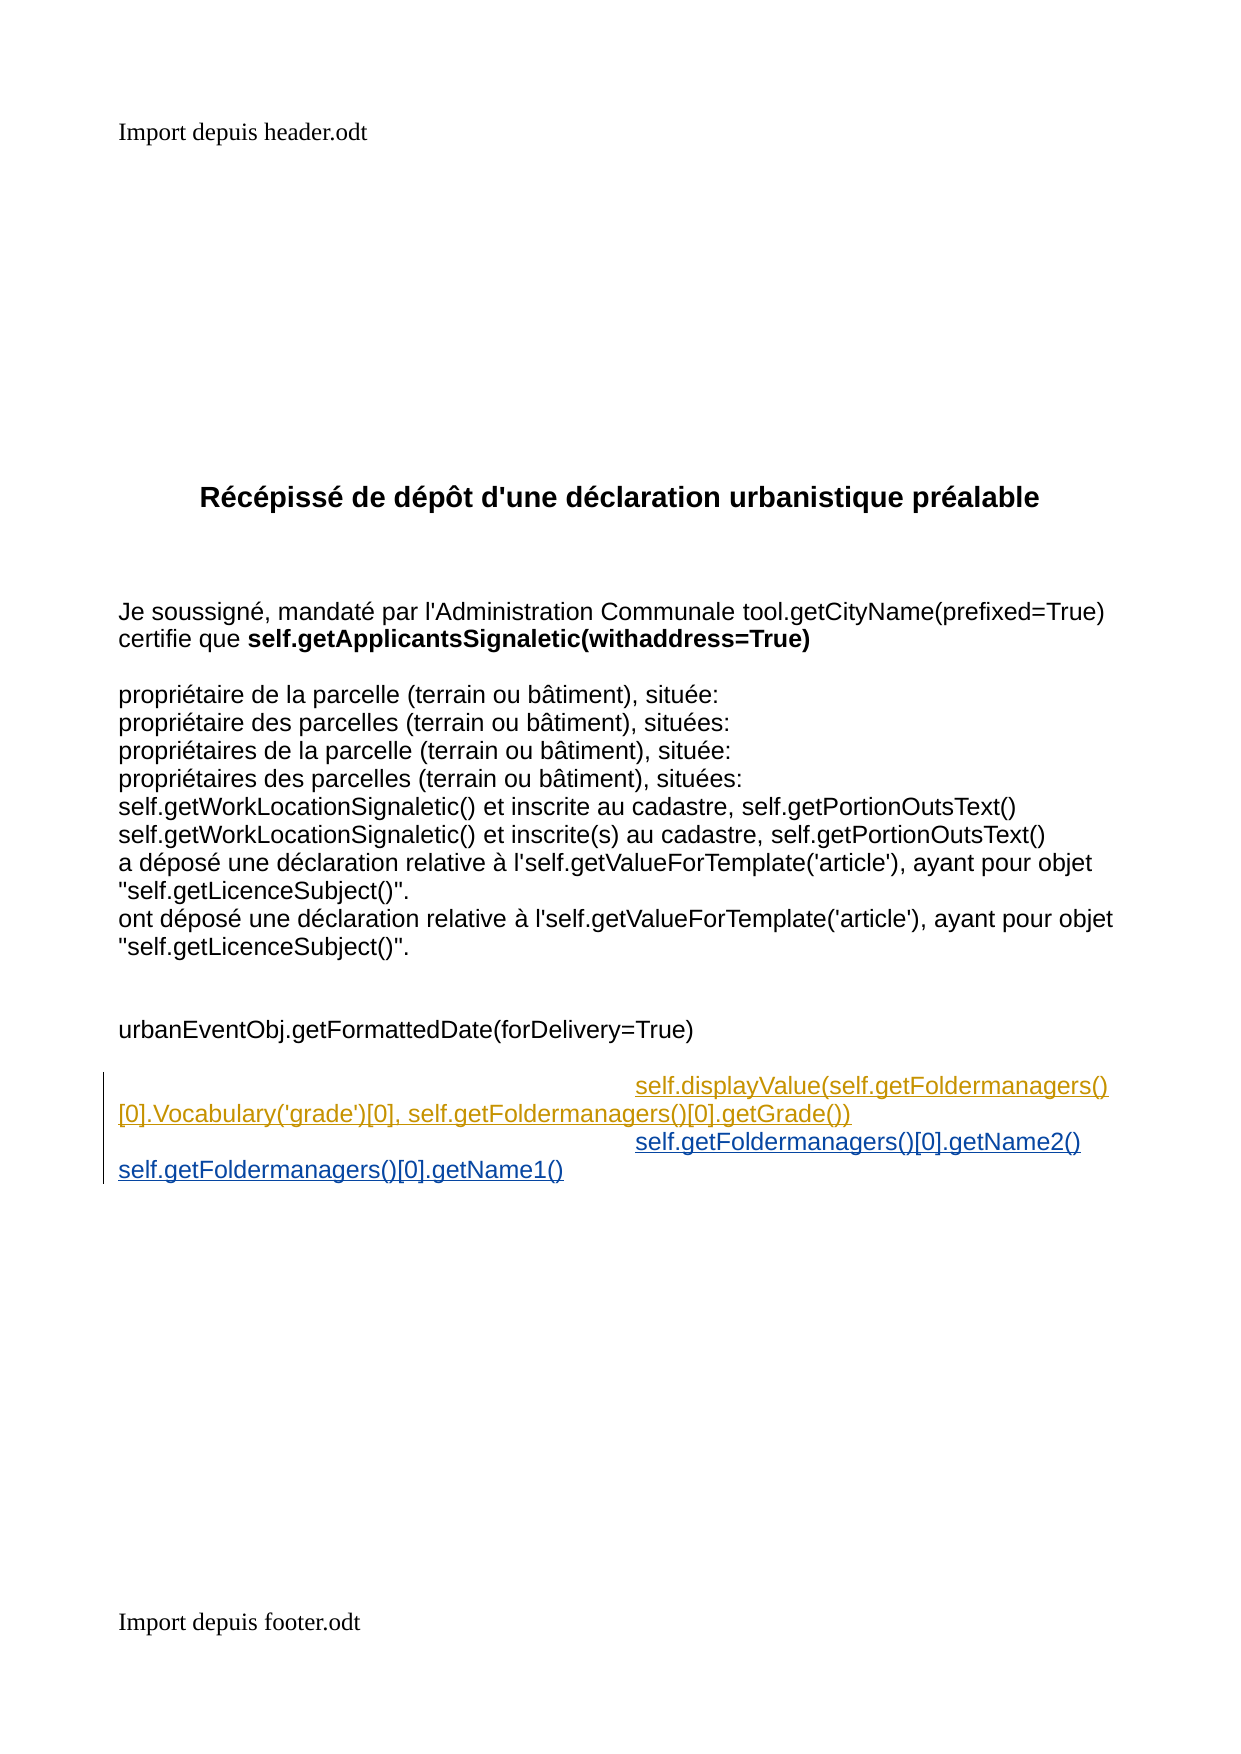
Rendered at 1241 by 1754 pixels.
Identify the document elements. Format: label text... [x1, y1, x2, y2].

text Je soussigné, mandaté par l'Administration Communale tool.getCityName(prefixed=True) certifie que self.getApplicantsSignaletic(withaddress=True) [118, 597, 1122, 653]
text self.getFoldermanagers()[0].getName2() self.getFoldermanagers()[0].getName1() [118, 1128, 1122, 1184]
text propriétaire de la parcelle (terrain ou bâtiment), située: [118, 681, 1122, 709]
text a déposé une déclaration relative à l'self.getValueForTemplate('article'), ayant pour objet "self.getLicenceSubject()". [118, 849, 1122, 904]
text propriétaire des parcelles (terrain ou bâtiment), situées: [118, 709, 1122, 737]
text Import depuis header.odt [118, 118, 539, 146]
text propriétaires de la parcelle (terrain ou bâtiment), située: [118, 737, 1122, 765]
text self.getWorkLocationSignaletic() et inscrite au cadastre, self.getPortionOutsText() [118, 793, 1122, 821]
text ont déposé une déclaration relative à l'self.getValueForTemplate('article'), ayant pour objet "self.getLicenceSubject()". [118, 904, 1122, 960]
text self.displayValue(self.getFoldermanagers()[0].Vocabulary('grade')[0], self.getFoldermanagers()[0].getGrade()) [118, 1072, 1122, 1128]
text propriétaires des parcelles (terrain ou bâtiment), situées: [118, 765, 1122, 793]
text self.getWorkLocationSignaletic() et inscrite(s) au cadastre, self.getPortionOutsText() [118, 821, 1122, 849]
text urbanEventObj.getFormattedDate(forDelivery=True) [118, 1016, 1122, 1044]
title Récépissé de dépôt d'une déclaration urbanistique préalable [118, 481, 1122, 514]
